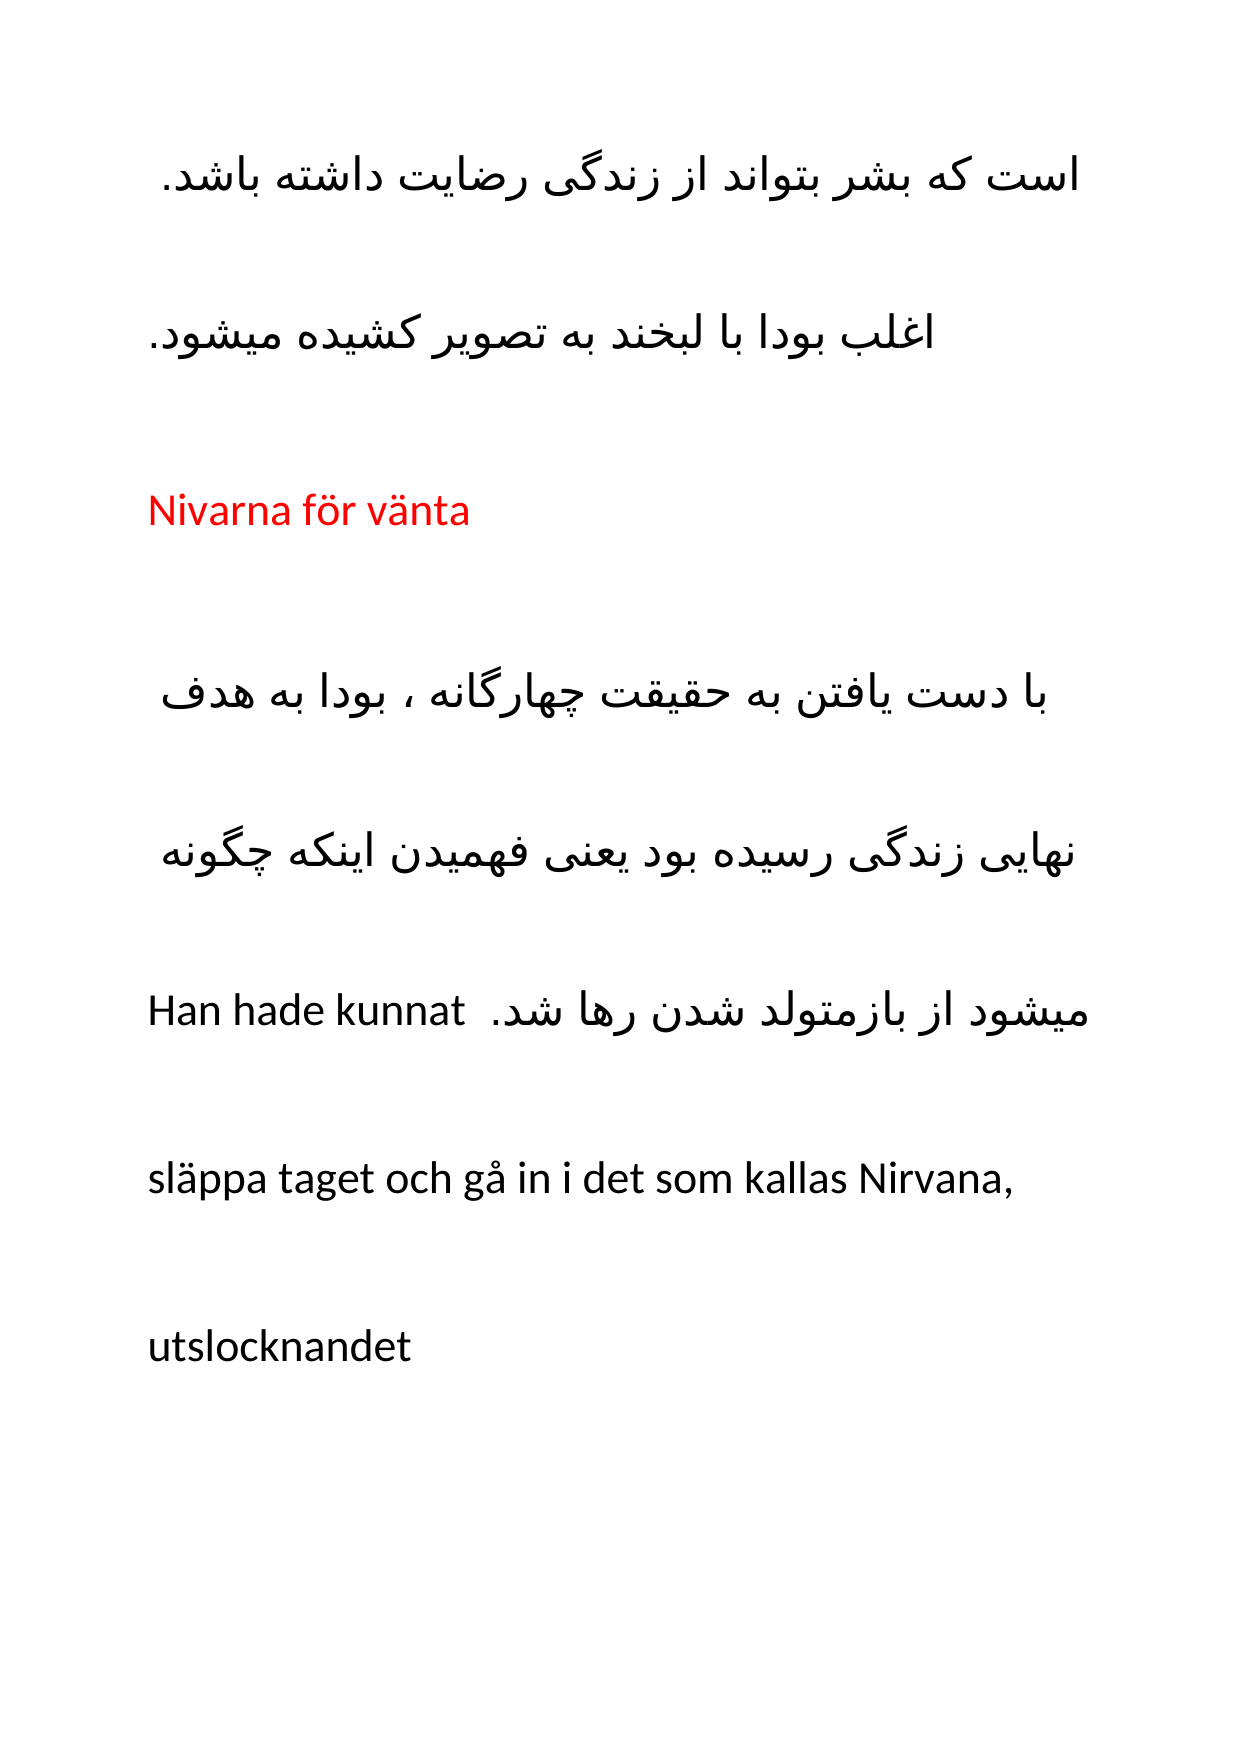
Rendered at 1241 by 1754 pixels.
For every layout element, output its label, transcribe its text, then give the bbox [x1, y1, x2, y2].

text با دست یافتن به حقیقت چهارگانه ، بودا به هدف نهایی زندگی رسیده بود یعنی فهمیدن اینکه چگونه میشود از بازمتولد شدن رها شد. Han hade kunnat släppa taget och gå in i det som kallas Nirvana, utslocknandet [148, 665, 1093, 1373]
text است که بشر بتواند از زندگی رضایت داشته باشد. اغلب بودا با لبخند به تصویر کشیده میشود. [148, 148, 1093, 358]
text Nivarna för vänta [148, 481, 1093, 536]
